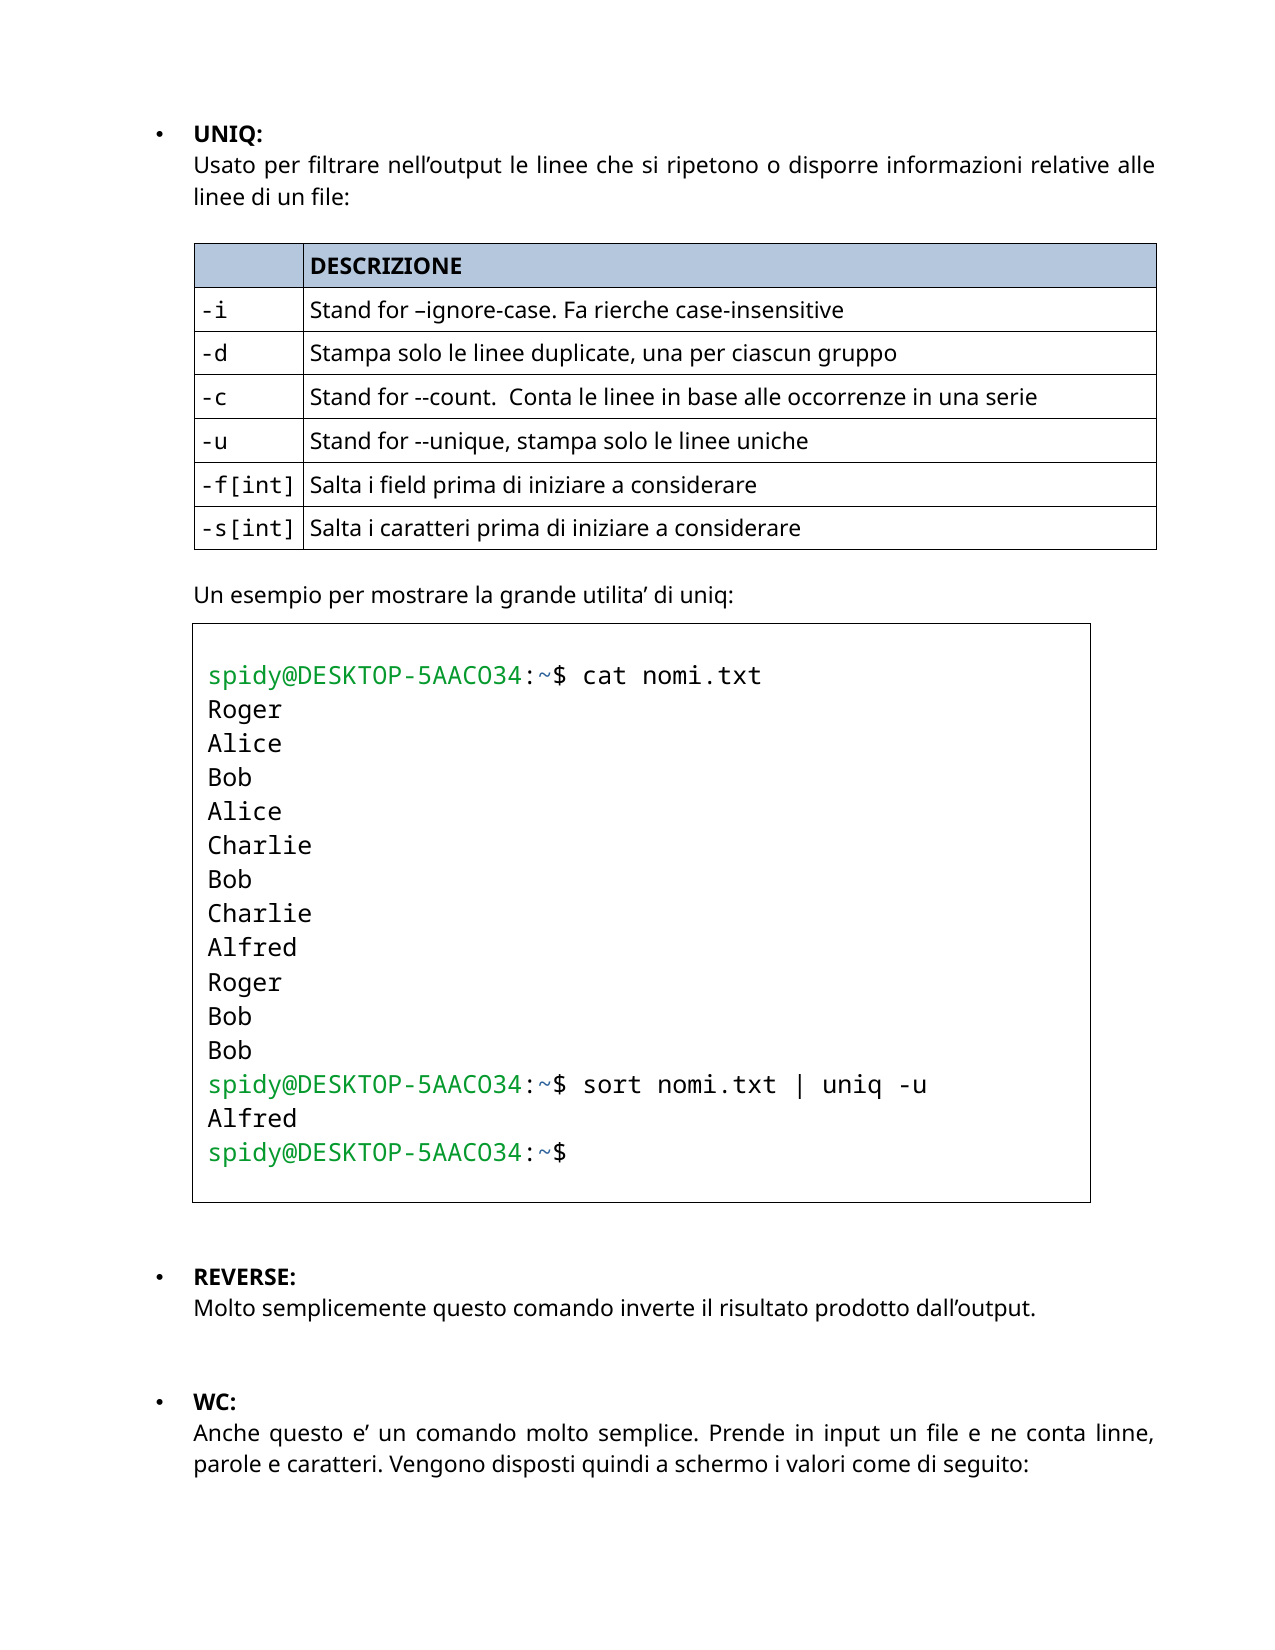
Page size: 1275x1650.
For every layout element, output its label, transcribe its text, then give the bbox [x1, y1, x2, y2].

table_cell -f[int] [195, 463, 303, 506]
table_header [195, 244, 303, 287]
list Usato per filtrare nell’output le linee che si ripetono o disporre informazioni relative alle linee di un file: [156, 149, 1157, 212]
list Un esempio per mostrare la grande utilita’ di uniq: [156, 579, 1157, 610]
list Anche questo e’ un comando molto semplice. Prende in input un file e ne conta linne, parole e caratteri. Vengono disposti quindi a schermo i valori come di seguito: [156, 1417, 1157, 1479]
table_cell -i [195, 288, 303, 331]
list UNIQ: [156, 118, 1157, 149]
table_cell -u [195, 419, 303, 462]
table_cell -s[int] [195, 507, 303, 549]
list REVERSE: Molto semplicemente questo comando inverte il risultato prodotto dall’output. [156, 1260, 1157, 1323]
table_cell Stampa solo le linee duplicate, una per ciascun gruppo [304, 332, 1156, 374]
table_cell Salta i caratteri prima di iniziare a considerare [304, 507, 1156, 549]
list WC: [156, 1385, 1157, 1417]
table_header DESCRIZIONE [304, 244, 1156, 287]
table_cell -d [195, 332, 303, 374]
table_cell Stand for --count. Conta le linee in base alle occorrenze in una serie [304, 375, 1156, 418]
table_cell Stand for --unique, stampa solo le linee uniche [304, 419, 1156, 462]
table_cell Stand for –ignore-case. Fa rierche case-insensitive [304, 288, 1156, 331]
table_cell -c [195, 375, 303, 418]
table_cell Salta i field prima di iniziare a considerare [304, 463, 1156, 506]
